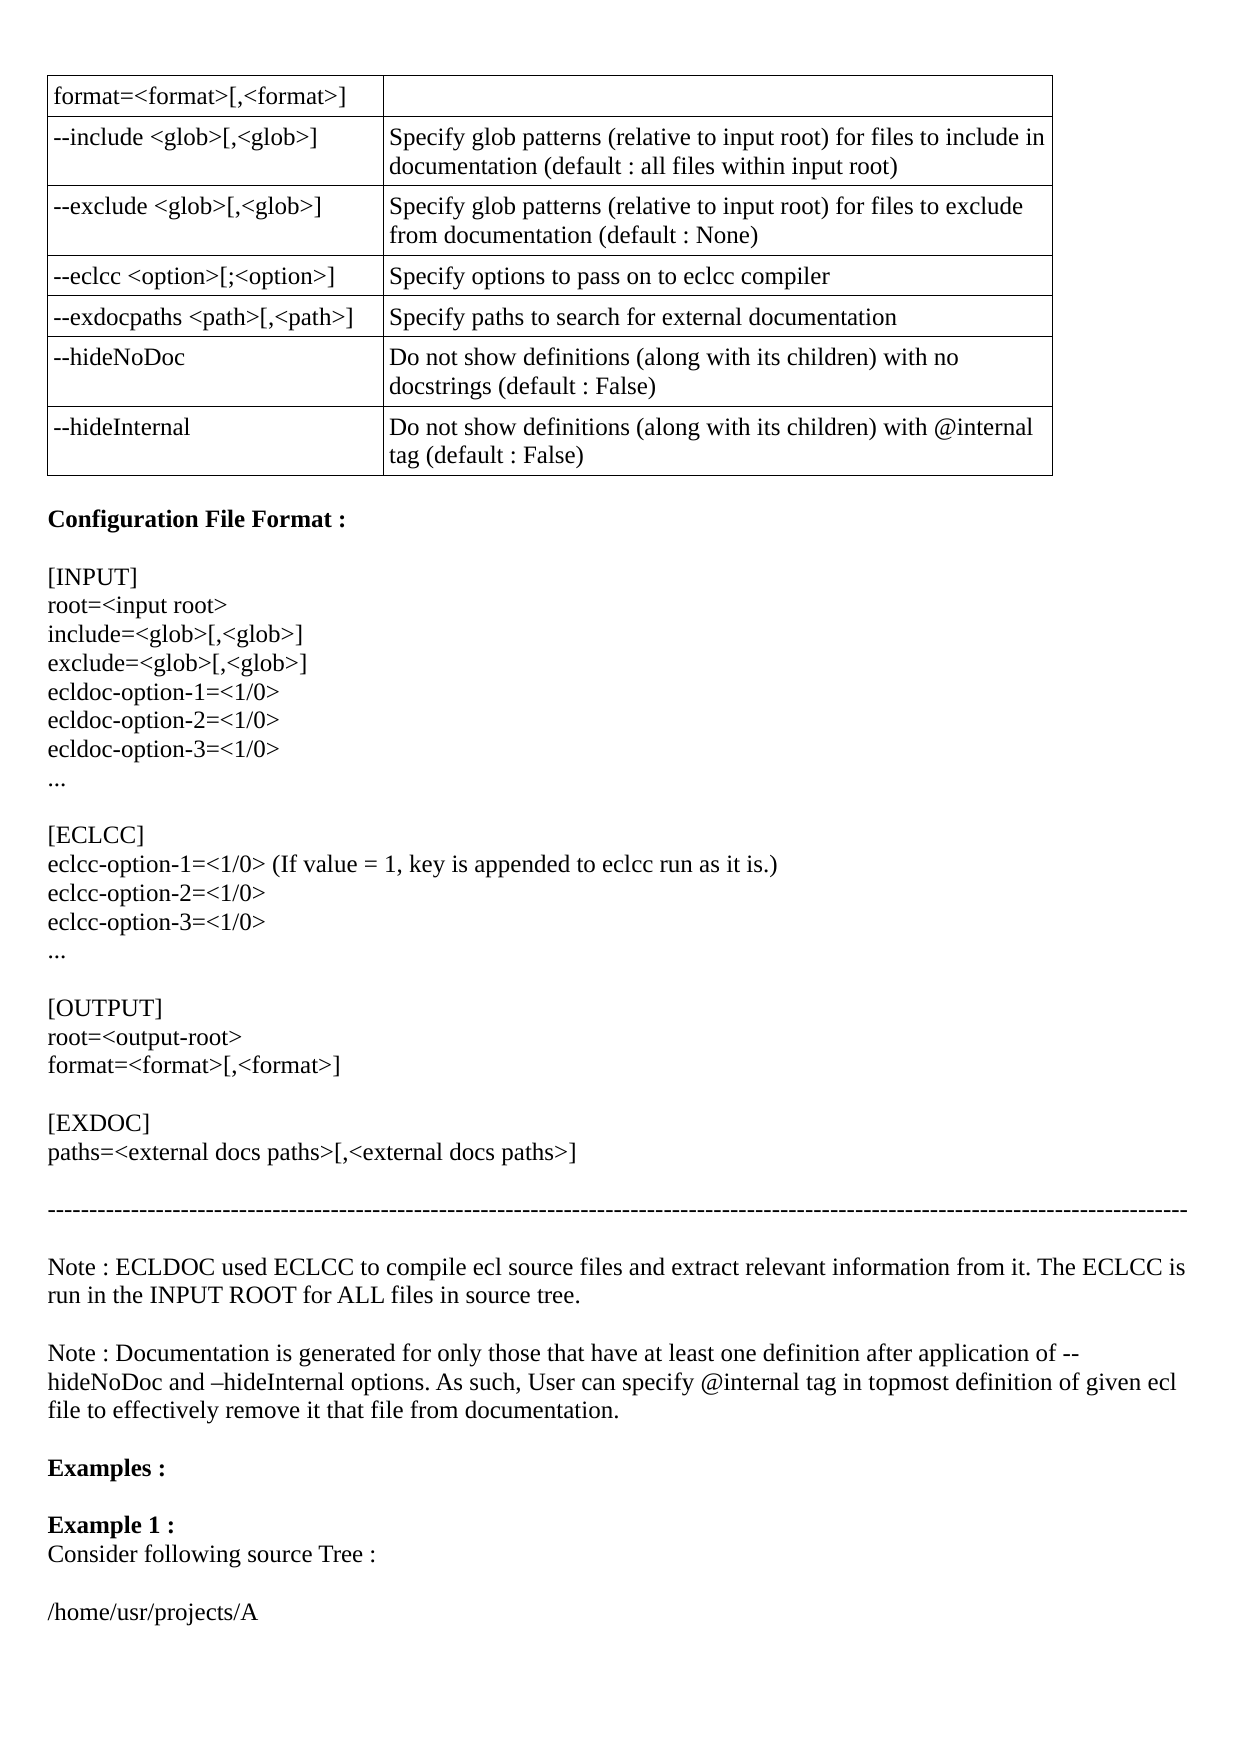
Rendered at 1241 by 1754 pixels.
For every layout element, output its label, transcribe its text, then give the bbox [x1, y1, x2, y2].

text ecldoc-option-1=<1/0> [47, 677, 1193, 706]
text [EXDOC] [47, 1108, 1193, 1137]
text /home/usr/projects/A [47, 1597, 1193, 1626]
text include=<glob>[,<glob>] [47, 619, 1193, 648]
text paths=<external docs paths>[,<external docs paths>] [47, 1137, 1193, 1166]
table_cell Specify glob patterns (relative to input root) for files to exclude from documentation (default : None) [384, 186, 1052, 255]
text [INPUT] [47, 562, 1193, 591]
text ... [47, 763, 1193, 792]
text Note : ECLDOC used ECLCC to compile ecl source files and extract relevant information from it. The ECLCC is run in the INPUT ROOT for ALL files in source tree. [47, 1252, 1193, 1309]
table_cell --include <glob>[,<glob>] [48, 117, 383, 185]
table_cell Do not show definitions (along with its children) with @internal tag (default : False) [384, 407, 1052, 475]
text eclcc-option-3=<1/0> [47, 907, 1193, 936]
text ecldoc-option-3=<1/0> [47, 734, 1193, 763]
text Configuration File Format : [47, 504, 1193, 533]
text root=<input root> [47, 591, 1193, 619]
table_cell --hideNoDoc [48, 337, 383, 406]
text [ECLCC] [47, 821, 1193, 849]
text Examples : [47, 1453, 1193, 1482]
text ... [47, 936, 1193, 964]
text ----------------------------------------------------------------------------------------------------------------------------------------- [47, 1194, 1193, 1223]
table_cell [384, 76, 1052, 116]
text Example 1 : [47, 1511, 1193, 1539]
text eclcc-option-2=<1/0> [47, 878, 1193, 907]
table_cell Specify options to pass on to eclcc compiler [384, 256, 1052, 295]
table_cell Do not show definitions (along with its children) with no docstrings (default : False) [384, 337, 1052, 406]
table_cell --exdocpaths <path>[,<path>] [48, 296, 383, 336]
text [OUTPUT] [47, 993, 1193, 1022]
table_cell --eclcc <option>[;<option>] [48, 256, 383, 295]
table_cell --hideInternal [48, 407, 383, 475]
table_cell Specify paths to search for external documentation [384, 296, 1052, 336]
text root=<output-root> [47, 1022, 1193, 1051]
text ecldoc-option-2=<1/0> [47, 706, 1193, 734]
text exclude=<glob>[,<glob>] [47, 648, 1193, 677]
table_cell Specify glob patterns (relative to input root) for files to include in documentation (default : all files within input root) [384, 117, 1052, 185]
table_cell --exclude <glob>[,<glob>] [48, 186, 383, 255]
text Note : Documentation is generated for only those that have at least one definition after application of --hideNoDoc and –hideInternal options. As such, User can specify @internal tag in topmost definition of given ecl file to effectively remove it that file from documentation. [47, 1338, 1193, 1424]
text eclcc-option-1=<1/0> (If value = 1, key is appended to eclcc run as it is.) [47, 849, 1193, 878]
text Consider following source Tree : [47, 1539, 1193, 1568]
table_cell --format=<format>[,<format>] [48, 76, 383, 116]
text format=<format>[,<format>] [47, 1051, 1193, 1079]
